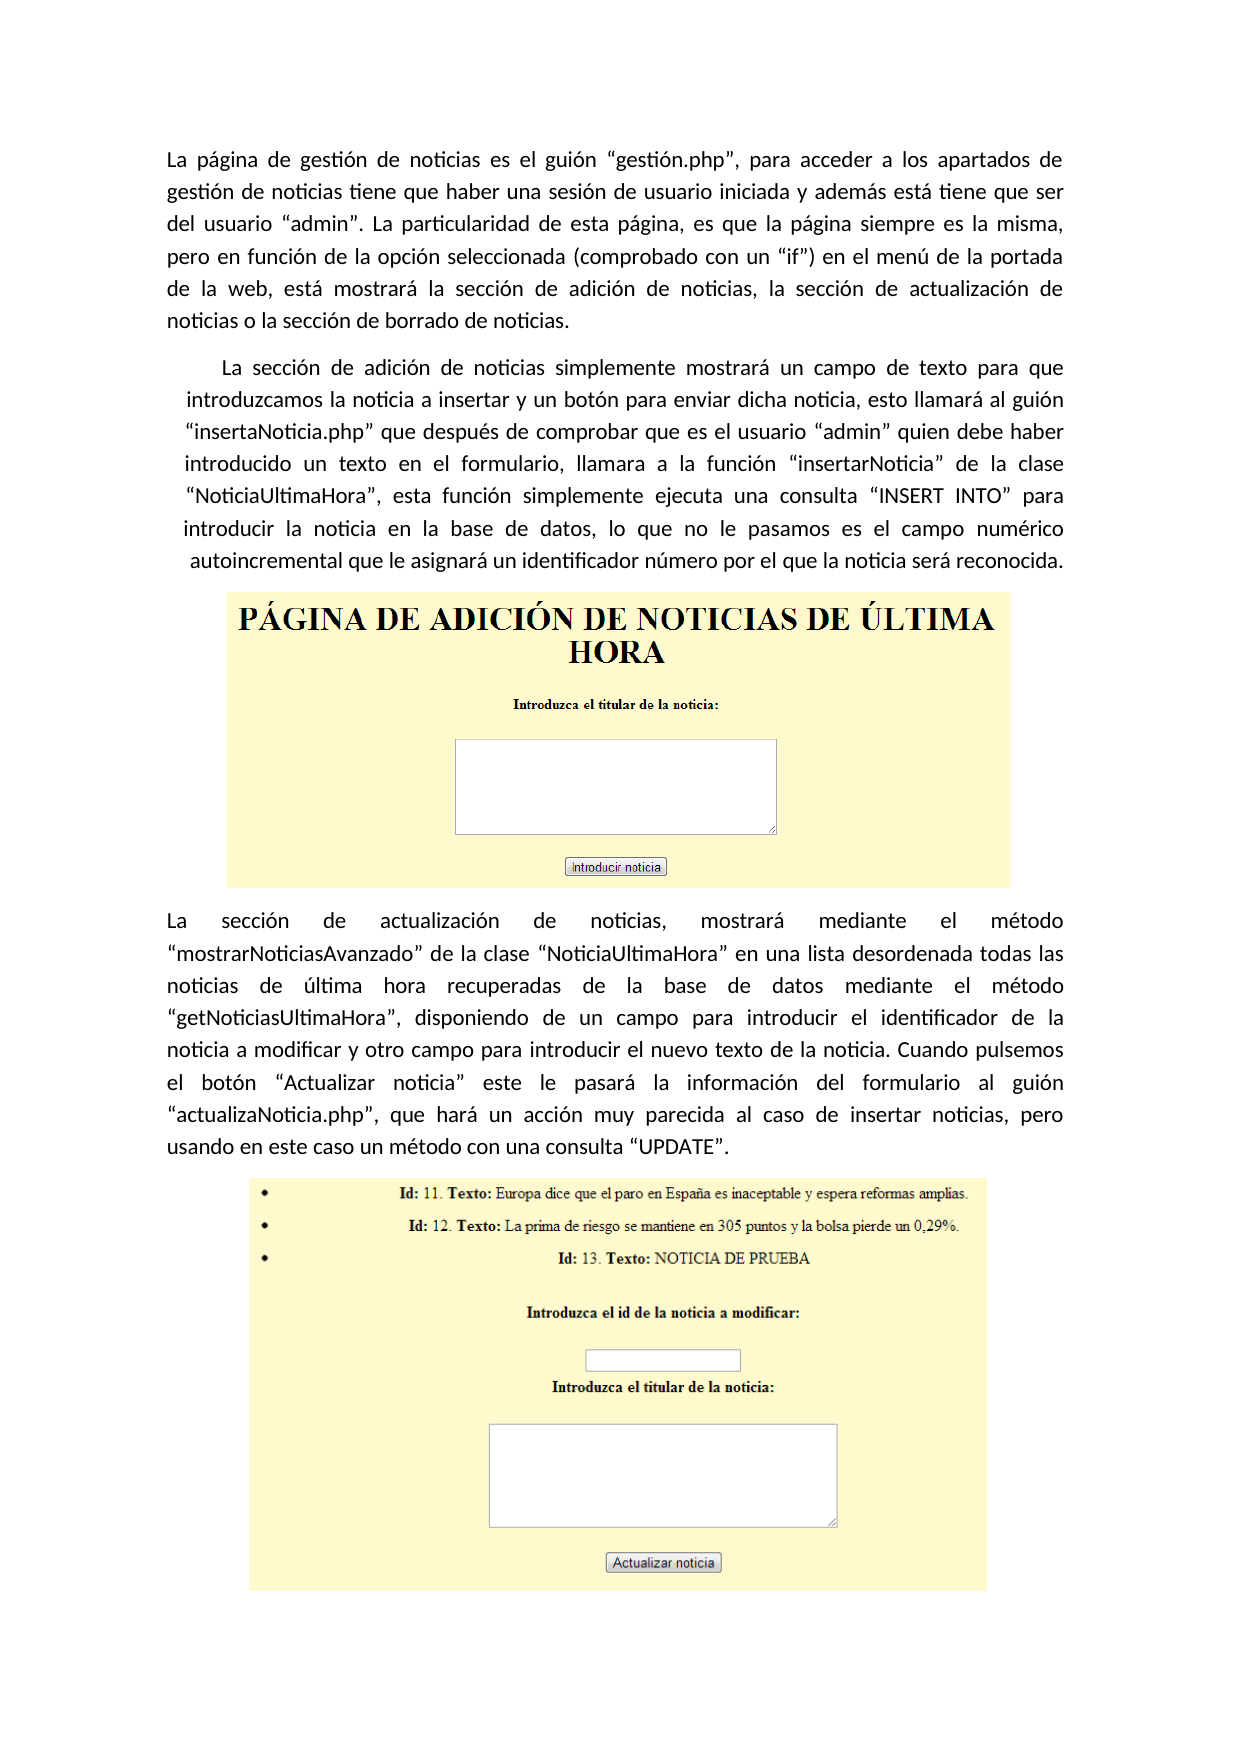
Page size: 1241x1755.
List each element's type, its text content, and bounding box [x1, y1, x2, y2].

text La sección de adición de noticias simplemente mostrará un campo de texto para que introduzcamos la noticia a insertar y un botón para enviar dicha noticia, esto llamará al guión “insertaNoticia.php” que después de comprobar que es el usuario “admin” quien debe haber introducido un texto en el formulario, llamara a la función “insertarNoticia” de la clase “NoticiaUltimaHora”, esta función simplemente ejecuta una consulta “INSERT INTO” para introducir la noticia en la base de datos, lo que no le pasamos es el campo numérico autoincremental que le asignará un identificador número por el que la noticia será reconocida. [167, 353, 1064, 574]
text La sección de actualización de noticias, mostrará mediante el método “mostrarNoticiasAvanzado” de la clase “NoticiaUltimaHora” en una lista desordenada todas las noticias de última hora recuperadas de la base de datos mediante el método “getNoticiasUltimaHora”, disponiendo de un campo para introducir el identificador de la noticia a modificar y otro campo para introducir el nuevo texto de la noticia. Cuando pulsemos el botón “Actualizar noticia” este le pasará la información del formulario al guión “actualizaNoticia.php”, que hará un acción muy parecida al caso de insertar noticias, pero usando en este caso un método con una consulta “UPDATE”. [167, 907, 1064, 1160]
text La página de gestión de noticias es el guión “gestión.php”, para acceder a los apartados de gestión de noticias tiene que haber una sesión de usuario iniciada y además está tiene que ser del usuario “admin”. La particularidad de esta página, es que la página siempre es la misma, pero en función de la opción seleccionada (comprobado con un “if”) en el menú de la portada de la web, está mostrará la sección de adición de noticias, la sección de actualización de noticias o la sección de borrado de noticias. [167, 145, 1064, 334]
